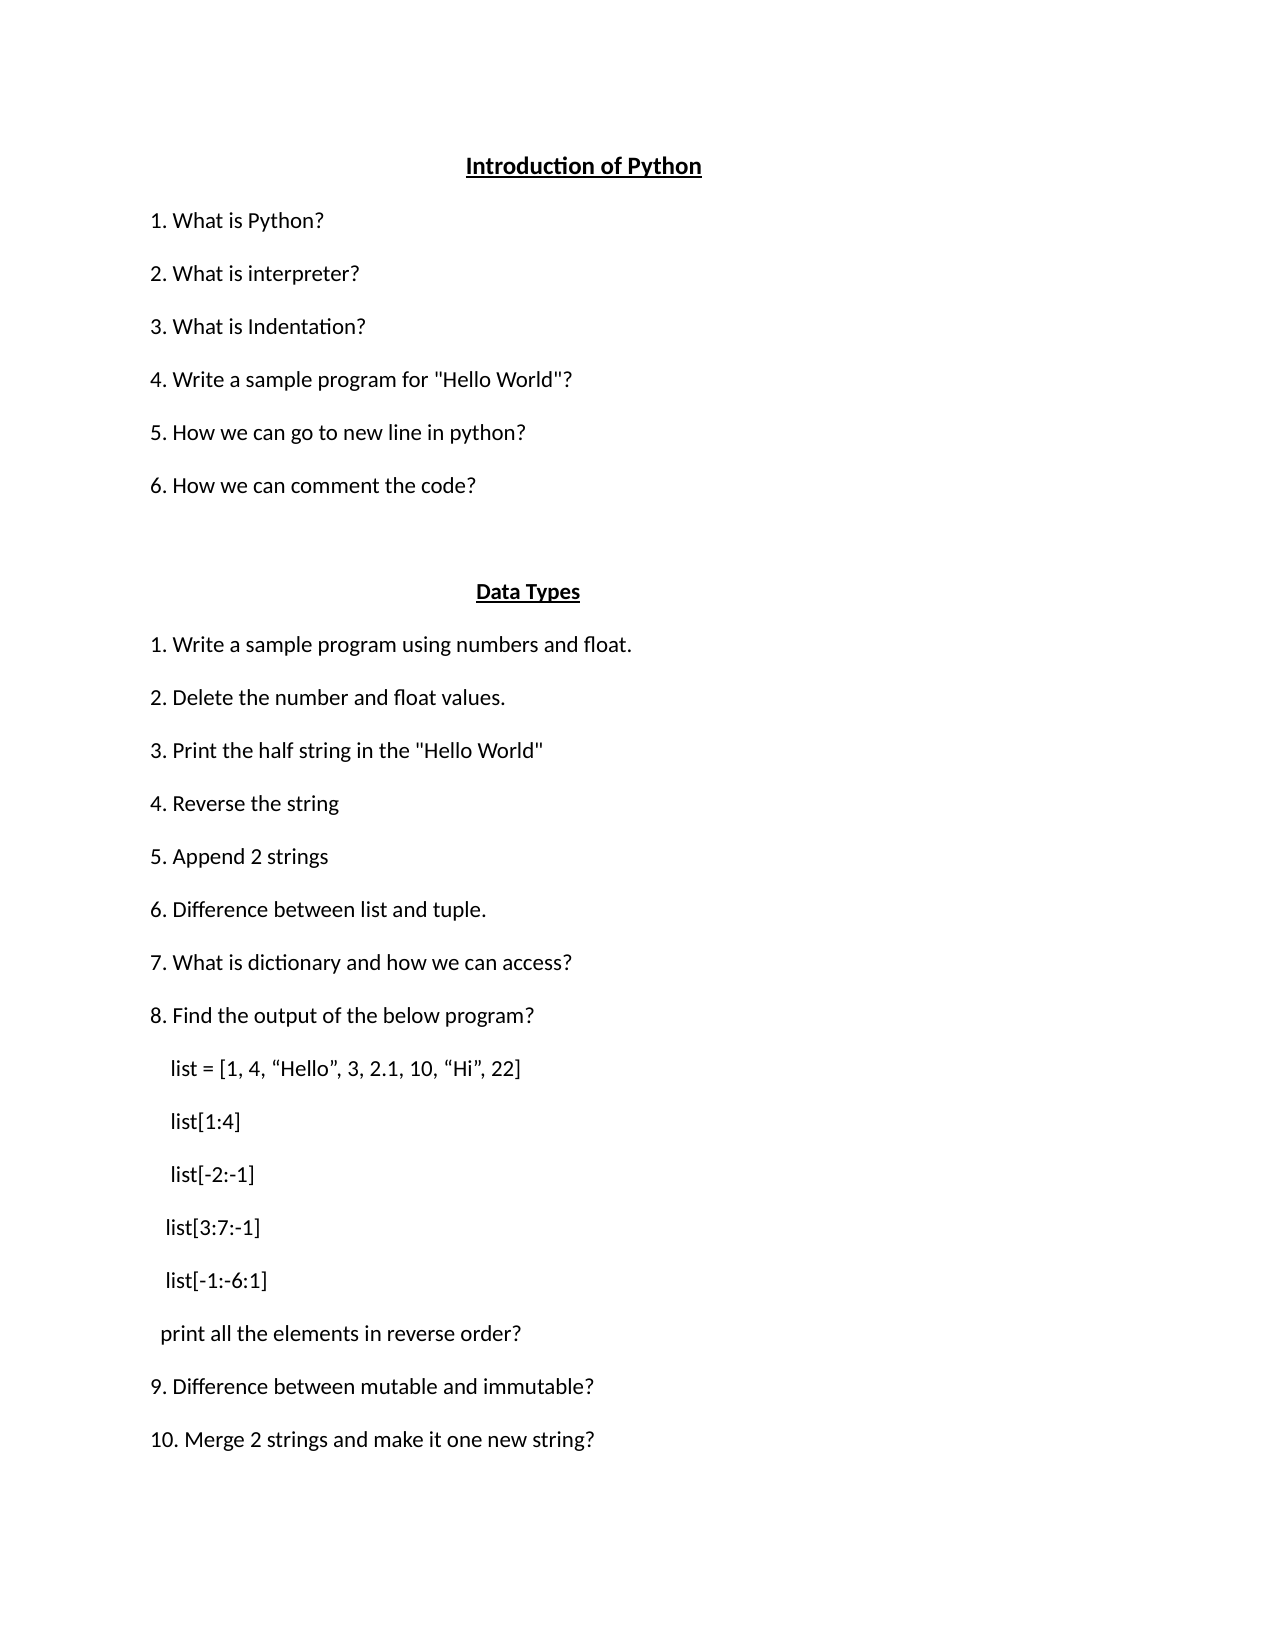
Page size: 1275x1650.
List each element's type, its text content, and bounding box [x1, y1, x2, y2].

text 9. Difference between mutable and immutable? [150, 1372, 1125, 1400]
text list[-1:-6:1] [150, 1266, 1125, 1294]
text 6. How we can comment the code? [150, 471, 1125, 499]
text list[-2:-1] [150, 1160, 1125, 1188]
text list[3:7:-1] [150, 1213, 1125, 1241]
text Data Types [150, 577, 1125, 605]
text 3. What is Indentation? [150, 312, 1125, 340]
text list = [1, 4, “Hello”, 3, 2.1, 10, “Hi”, 22] [150, 1054, 1125, 1082]
text 2. What is interpreter? [150, 259, 1125, 287]
text 2. Delete the number and float values. [150, 683, 1125, 711]
text print all the elements in reverse order? [150, 1319, 1125, 1347]
text 5. How we can go to new line in python? [150, 418, 1125, 446]
text 4. Reverse the string [150, 789, 1125, 817]
text 3. Print the half string in the "Hello World" [150, 736, 1125, 764]
text 5. Append 2 strings [150, 842, 1125, 870]
text Introduction of Python [150, 150, 1125, 181]
text 8. Find the output of the below program? [150, 1001, 1125, 1029]
text 1. Write a sample program using numbers and float. [150, 630, 1125, 658]
text 7. What is dictionary and how we can access? [150, 948, 1125, 976]
text 1. What is Python? [150, 206, 1125, 234]
text 10. Merge 2 strings and make it one new string? [150, 1425, 1125, 1453]
text list[1:4] [150, 1107, 1125, 1135]
text 4. Write a sample program for "Hello World"? [150, 365, 1125, 393]
text 6. Difference between list and tuple. [150, 895, 1125, 923]
